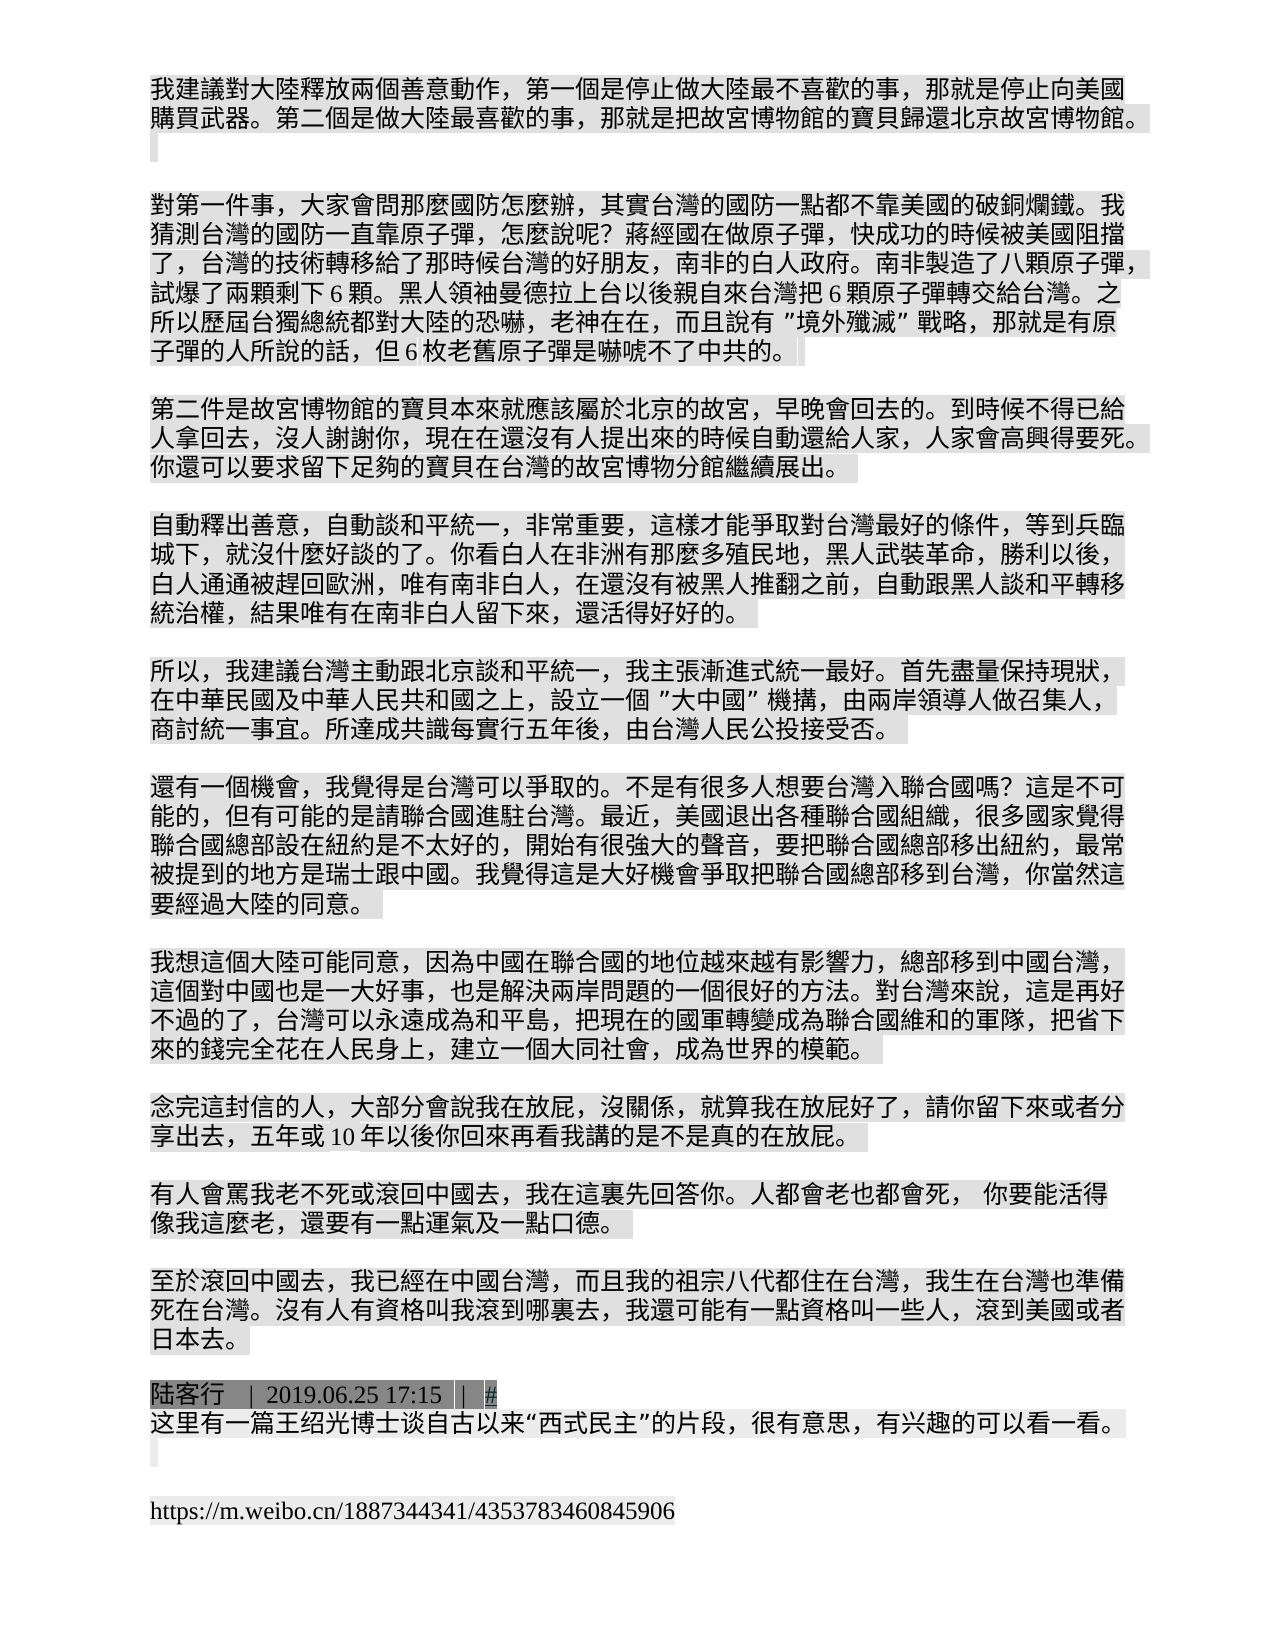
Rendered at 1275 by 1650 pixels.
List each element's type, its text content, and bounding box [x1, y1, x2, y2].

text 陆客行 | 2019.06.25 17:15 | # [150, 1380, 1125, 1409]
text 卡韓政變 (95)：茶壺裏的風暴為何重要？// 論急統：范光棣給台灣鄉親的一封公開信 陳真 2019. 06. 25. 范光棣說，台灣總統選舉是茶壺裏的風暴，不管選誰，對於台灣的將來都影響不大。 這話我其實也常說。台灣只是中美棋盤上的一顆棋子，棋子本身無法決定自身的走向與歸屬。 可是，既然是茶壺裏的風暴，為何它依然重要？因為： 一，我們就住在茶壺裏。對於茶壺外的人來說，別說茶壺裏起風暴，就算整個茶壺都砸了，依然無足輕重。但是，對於住在茶壺裏的人來，茶壺風暴卻是一整個 "世界" 的風浪，就比方說一個家，家裏大小事，對於外人來說無關痛癢，但對家中成員卻無比重要。 二，風暴因何而起，事關重大。茶壺風暴也是風暴，就規模與影響力而言，也許不足掛齒，但就其成因，卻具有一定的價值。這就好像殺死一個世界偉人跟殺死一個名不見經傳者，也許影響大不同，但在某個意義上卻具有同等價值。 莎士比亞說，"一隻甲蟲的痛苦，不亞於一個巨人"。一隻甲蟲能具有什麼重要性呢？能改變世界大局嗎？當然不能，牠幾乎什麼也改變不了，甚至沒有任何同伴會為牠的痛苦垂淚。但是，就生命與憐憫來說，即便是一隻甲蟲的痛苦，依然動人，依然觸動人心。為什麼呢？因為生命具有一種親近性(kinship)，茶壺裏，茶壺外，都是一樣的世界，一樣的價值，同等的悲歡。價值與痛苦本身並無壺裏壺外之分。美國很強大，美國人打個噴嚏，全世界都重感冒，但美國人的生活與哀樂並不會因此而巨大。 三，星星之火可以燎原：茶壺風暴不過星火點點，不足為用。但是，星星之火卻足以燎原。一根小火柴的一點小火苗稍有不慎，卻可能引起熊熊烈火。 比方說香港那麼小的一個茶壺，而且都早已回歸祖國，但美國依舊長期動用無數力量，滲透其中，努力挑起動亂，製造火苗，就算不能因此燒掉一整個中國，至少也能讓你傷點元氣。 台灣就更不用說了。台灣的利用價值與殺傷力恐怕是一百個香港，美國豈有可能不予以極大化來利用之，以做為打擊中國的武器。哪天如果能成功挑起兩岸血腥大戰或解放軍血洗台灣，美國人肯定會開心死。也就是說，茶壺風暴雖小，殺傷力卻可能巨大，不可不慎。 四，統獨不是一切。島內所謂總統選舉 "本身"，無法具體影響台灣的統獨命運，卻足以影響島內生活的方方面面，包括即便即其有限的財富與資源分配。 再說，一個貪婪無度的人渣黨及其一大票走狗，嘴巴講的總是人情義理，幹的全是傷天害理，每天打著所謂民主自由與人權的旗號，幹的全是與之相反的狗皮倒灶之事：而且唯美日之命是從，整天炒作仇中反華，荼毒下一代，行事不擇手段，喪盡天良。誰來當家當然還是有差。哪天即便統一之後，人渣恐怕還是照樣橫行無阻。統獨本身並非一切是非的最終章。 五，小差異足以構成大不同。因為時間，我相信細微之舉；我相信在時間的力量下，小差異足以構成大不同。比方說兩條平行線永無交集，但如果你稍稍微調，調整一下角度，哪怕十分細微，假以時日，有一天這兩條平行線就必然會交會在某個點上。所謂涓滴之水足以穿石，並非在於水滴力量強大，而是在於其柔弱不斷，綿綿久長。 六，困獸之鬥還是要鬥。即便是一頭待宰的牛羊，在走進屠宰場前的一刻，還是應該盡量想辦法掌握自己的命運，而不是任人宰割。台灣長久以來是美國的殖民地，任其予取予求，就連日本鬼子都把台灣人當成被殖民者看待，動輒頤指氣使，嘴臉難看。台灣人總不能什麼都不做，光等著祖國來解救。 ======================= 論急統：范光棣給台灣鄉親的一封公開信 給台灣鄉親的一封公開信，尤其是深綠的。 我是一位83歲的老哲學家，我正忙著寫一本重要的有關老子的書， 但看到在台灣親戚朋友及大家，都捲入在茶壺裏的總統選舉風暴，忍不住還是說一些我該說的話。 其實台灣選誰對台灣的將來影響不大，因為台灣的將來不決定在台灣手中，而在中國及美國手中。 韓國瑜，郭台銘，柯P 任何一位都可以保證4年台海和平，蔡英文再當選，天也不會掉下來，也不敢宣布獨立，連獨立公投都不敢，就像現在一樣。四位候選人都在談拼經濟，但拼經濟是騙人的了，兩岸關系沒搞好怎麼拼經濟？對兩岸關係，各位候選人好像已經有了一個共識，都承認一個中國，而那個中國就是中華民國。都不接受一國兩制。但你不接受一國兩制你接受什麼呢，表示他們都沒有辦法解決兩岸問題。 首先談談綠的立場，其實我很懂台獨的立場，我還可能是最早提倡台獨的人之一。60多年前，我就在我的日記裏寫著，”假如外省人平等對待台灣人，我就 主張統一。假如外 省人不平等對待台灣人，就主張獨立”。我有很多奇奇怪怪的朋友，一位最老最好的朋友叫劉福增，他不但主張台灣要獨立，他還希望台灣變成美國的一州。最近還交了一位更奇怪的朋友叫蔡炳堂，他一直拿資料給我看，想證明台灣國際法上是屬於日本的。其實自家裏也有一大半是主張台獨的。 我們不要談一大堆理論，我們已經選上三位主張台獨的總統，假如台獨是可能的話他們早已經做了。台獨大佬包括我的初中同班同學李遠哲，本來不是想勸退蔡英文而推出台獨工作者嗎？連台獨工作者都說，假如他當選他不會宣布獨立，他說，台灣本來就是一個獨立的國家，它的名字叫中華民國。 怎麼，中華民國不是外來政權嗎？應該趕快推翻建立台灣共和國呀，所以台獨工作者也在玩文字遊戲了，我們選上了台獨總統，(任期) 還有個個月呀，怎麼還不宣布獨立呀！不敢嘛，表示台獨從來是騙人的。現在連主張台獨的也在抱著國民黨的中華民國這個爛攤子，真是笑話！這爛攤子是70年前被中國人民唾棄的流亡政府，勉強稱得上主權獨立的國家，因為還有17個鼻屎小國承認你。也因此你有得選中華民國的總統。 現在看起來這四位總統候選人真的沒有什麼差別。他們都解決不了兩岸關系，他們都反對一國兩制。一國兩制你不要，那還有別的方案嗎？沒有的話，只剩下一國一制了。我告訴你，一國兩制其實是騙大陸人的，我看這次香港反送中以後，大陸人民會開始反對在台灣實施一國兩制了。結果是大家都在拖，藍的不想統一想辦法拖，綠的知道不能獨立，想辦法盡量拖。拖是沒用的，拖不垮中國，只有托垮台灣。 我說台灣的總統選舉是茶壺裏的風暴，這個茶壺正飄在大海中。而在大海中正有一個真的大風暴， 就是中美爭霸戰。這大風暴會決定台灣的命運也會決定世界的命運。 簡單地總結一下，中國在30年內趕上西方三百年的現代化。這30年來該學的學，該偷的偷，結果是，不但趕上，而且在很多重要的科技項目已經開始超過西方。我可以斷定的說，綜合國力中國已經超過美國。所謂綜合國力要看三方面，第一經濟第二軍力第三科技。經濟最重要的不是GDP 而是工業總產值。中國的工業總產值已經超過美國，日本，德國加一起。 軍事上看起來是較弱的，因為武器數量上遠遠少於美國。但軍力強可以嚇嚇小國！但是嚇不了同樣擁有核武器的大國。其實小國也嚇不了了，你看北韓一有核武器就把美國擺平了。像委內瑞拉及伊朗這麼反美的國家，以前美國早就打進去了，到現在還不敢動，表示美國已經今非昔比，比大家想像的弱得多了。所以軍事強不敢打是沒有用的。 科技方面值得驚訝的是，在重大影響人類將來的科技項目上，中國遙遙領先。諸如量子通訊，核聚變研究，微中子研究，石墨烯及可燃冰研究等等。你們可能聽都沒聽過這些名稱，但 5 到10 年之內你們的生活肯定會被他們改變。其中最重要的是量子衛星，他的重要性，跟上世紀的原子彈的重要性一樣。誰成功發射量子衛星，誰就掌控這個世紀通訊業的命脈。 中國在二零一六年六月十八日成功發射世界第一顆量子衛星，現在已經三年了，我還等著美國趕上呢。記得這一天以後歷史會記載，這一天是中國正式超過美國的一天。 讓我說明一下 ，中國以前發明了製造瓷器的技術，這個技術中國保持秘密上千年，一直賺全世界的錢。西方工業革命有多少秘密呀，中國再一千年也偷不到，幸虧西方科技的最偉大發明電腦及互聯網有一個大漏洞，可以駭進去，沒有秘密了。所以中國30年來全偷了，該學的全學了，而開始超越 (美國) 了。這會兒好了，量子通訊的功能比現在的數位通訊不但上千倍，最重要的是它完全保密，中國的新發明沒人偷得了。軍事上中國已經可以保密，而美國沒辦法，軍法有言，知己知彼百戰百勝， 美國還用打嗎？ 總而言之，中國實質上已經超過美國，美國近30年來一直忙著打仗，突然醒來發現已經被中國超過了，所以川普會說，他要美國重新偉大，正是因為他知道美國已經不是最偉大的了。美國以為現在是他最後機會把中國壓下去，所以發動了貿易戰，又企圖阻止華為手機在美國上市。大家做夢都想不到，中國的手機超過美國，而且遠遠的超過，你能阻止優秀的商品進入市場嗎？還要用國家安全緊急令去阻止，這不是笑話嗎？這真的是狗急跳牆的動作。但是都太晚了，太晚了。 中國說不想打，不怕打，要打奉陪到底。這是很有底氣的話，也是很真實的話，不但中國已經贏了，美國只是加速衰退。我預言，美國的衰退會來得比任何人想像的快及慘。你不相信，你就等著吧。 假如我上面說的是對的話，我們就要好好考慮台灣的將來了。我覺得統一是唯一的道路，而且越快越好，真的有一點急。因為現在中國忙著跟美國爭霸，習近平天天忙著在全世界布局，不但有一帶一路，還在推動人類命運共同體。台灣對他來說，其實是一個很小的問題，把美國壓下去以後，收回台灣是輕而易舉的。他對台灣算是最溫和最柔軟的領導人，他不但說會尊重台灣人的生活方式及現有社會制度，還說，一國兩制的內容可以跟台灣各界商討，他已經對台灣釋放了最大的善意。 因為這次香港的反送中事件，大陸有很多反彈，開始懷疑一國兩制。我覺得我們在大陸改變他們的主意之前，要趕快跟他們談好。 沒有解決兩岸問題就沒有辦法解決台灣的經濟困境。台灣的政治家一直都在談西向或南向現在又在談北向。其實，唯一的解決方法就是中向。全世界都在向中，因為中國是現在全世界經濟的火車頭。台灣越快搭上一帶一路這個重大改變世界的經濟列車越好。 有些台灣的特別問題，像我們大學太多，學生不夠，很多大學都面臨關門，我們應該打開大學門，大陸有的是想上大學的學生，我們可以把台灣變成全中國的高等教育中心。另一方面，大陸正在推行復興中華文化大業，台灣因為歷史原因把中華文化保存得相當好。這方面我們可以提供大陸不少幫忙。還有一點台灣在地理跟文化上，處於東西文化之間，我們西化的時間比較長，強度比較深，這其中的利弊都可以供大陸的參考。 我覺得，統一是對台灣人民最好的。我們這一代有榮幸看到中國的復興，中國的崛起，我們應該興高釆烈，參加投入及分享這個中國盛世的開始。兩岸關係是人民之間的感情問題，要解決這個歷史留下來的問題。台灣不能敵視對方，更不應該認賊作父。現在是我們主動對大陸釋放善意的時候。 我建議對大陸釋放兩個善意動作，第一個是停止做大陸最不喜歡的事，那就是停止向美國購買武器。第二個是做大陸最喜歡的事，那就是把故宮博物館的寶貝歸還北京故宮博物館。 對第一件事，大家會問那麼國防怎麼辦，其實台灣的國防一點都不靠美國的破銅爛鐵。我猜測台灣的國防一直靠原子彈，怎麼說呢？蔣經國在做原子彈，快成功的時候被美國阻擋了，台灣的技術轉移給了那時候台灣的好朋友，南非的白人政府。南非製造了八顆原子彈，試爆了兩顆剩下6 顆。黑人領袖曼德拉上台以後親自來台灣把6顆原子彈轉交給台灣。之所以歷屆台獨總統都對大陸的恐嚇，老神在在，而且說有 ”境外殲滅” 戰略，那就是有原子彈的人所說的話，但6枚老舊原子彈是嚇唬不了中共的。 第二件是故宮博物館的寶貝本來就應該屬於北京的故宮，早晚會回去的。到時候不得已給人拿回去，沒人謝謝你，現在在還沒有人提出來的時候自動還給人家，人家會高興得要死。你還可以要求留下足夠的寶貝在台灣的故宮博物分館繼續展出。 自動釋出善意，自動談和平統一，非常重要，這樣才能爭取對台灣最好的條件，等到兵臨城下，就沒什麼好談的了。你看白人在非洲有那麼多殖民地，黑人武裝革命，勝利以後，白人通通被趕回歐洲，唯有南非白人，在還沒有被黑人推翻之前，自動跟黑人談和平轉移統治權，結果唯有在南非白人留下來，還活得好好的。 所以，我建議台灣主動跟北京談和平統一，我主張漸進式統一最好。首先盡量保持現狀，在中華民國及中華人民共和國之上，設立一個 ”大中國” 機搆，由兩岸領導人做召集人，商討統一事宜。所達成共識每實行五年後，由台灣人民公投接受否。 還有一個機會，我覺得是台灣可以爭取的。不是有很多人想要台灣入聯合國嗎？這是不可能的，但有可能的是請聯合國進駐台灣。最近，美國退出各種聯合國組織，很多國家覺得聯合國總部設在紐約是不太好的，開始有很強大的聲音，要把聯合國總部移出紐約，最常被提到的地方是瑞士跟中國。我覺得這是大好機會爭取把聯合國總部移到台灣，你當然這要經過大陸的同意。 我想這個大陸可能同意，因為中國在聯合國的地位越來越有影響力，總部移到中國台灣，這個對中國也是一大好事，也是解決兩岸問題的一個很好的方法。對台灣來說，這是再好不過的了，台灣可以永遠成為和平島，把現在的國軍轉變成為聯合國維和的軍隊，把省下來的錢完全花在人民身上，建立一個大同社會，成為世界的模範。 念完這封信的人，大部分會說我在放屁，沒關係，就算我在放屁好了，請你留下來或者分享出去，五年或10年以後你回來再看我講的是不是真的在放屁。 有人會罵我老不死或滾回中國去，我在這裏先回答你。人都會老也都會死， 你要能活得像我這麼老，還要有一點運氣及一點口德。 至於滾回中國去，我已經在中國台灣，而且我的祖宗八代都住在台灣，我生在台灣也準備死在台灣。沒有人有資格叫我滾到哪裏去，我還可能有一點資格叫一些人，滾到美國或者日本去。 [150, 75, 1125, 1355]
text 这里有一篇王绍光博士谈自古以来“西式民主”的片段，很有意思，有兴趣的可以看一看。 https://m.weibo.cn/1887344341/4353783460845906 [150, 1409, 1125, 1525]
